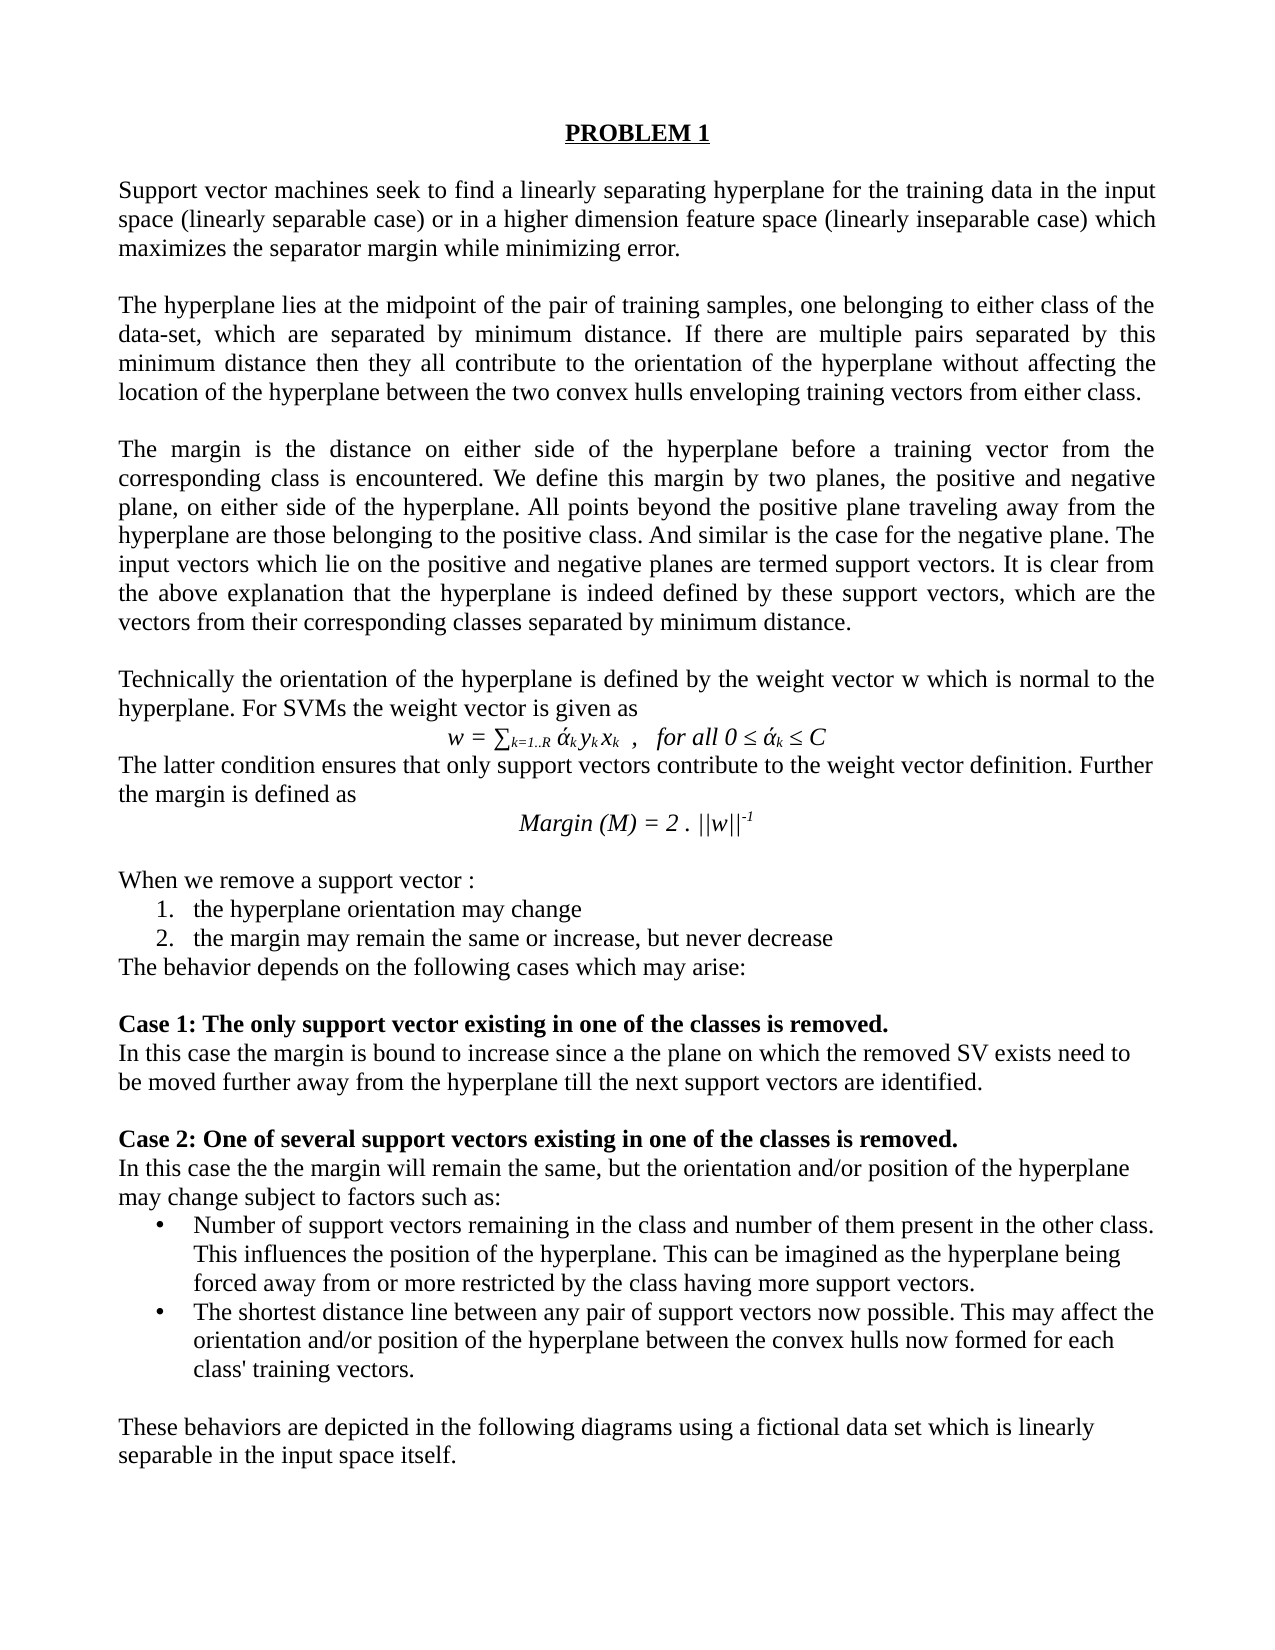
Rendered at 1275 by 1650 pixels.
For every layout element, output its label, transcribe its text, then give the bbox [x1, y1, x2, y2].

list The shortest distance line between any pair of support vectors now possible. This may affect the orientation and/or position of the hyperplane between the convex hulls now formed for each class' training vectors. [156, 1297, 1157, 1383]
text w = ∑k=1..R άk yk xk , for all 0 ≤ άk ≤ C [118, 722, 1157, 751]
text When we remove a support vector : [118, 866, 1157, 894]
list the hyperplane orientation may change [156, 894, 1157, 923]
text Technically the orientation of the hyperplane is defined by the weight vector w which is normal to the hyperplane. For SVMs the weight vector is given as [118, 664, 1157, 722]
list the margin may remain the same or increase, but never decrease [156, 923, 1157, 952]
text The hyperplane lies at the midpoint of the pair of training samples, one belonging to either class of the data-set, which are separated by minimum distance. If there are multiple pairs separated by this minimum distance then they all contribute to the orientation of the hyperplane without affecting the location of the hyperplane between the two convex hulls enveloping training vectors from either class. [118, 291, 1157, 406]
text Margin (M) = 2 . ||w||-1 [118, 808, 1157, 837]
text In this case the margin is bound to increase since a the plane on which the removed SV exists need to be moved further away from the hyperplane till the next support vectors are identified. [118, 1038, 1157, 1096]
text The margin is the distance on either side of the hyperplane before a training vector from the corresponding class is encountered. We define this margin by two planes, the positive and negative plane, on either side of the hyperplane. All points beyond the positive plane traveling away from the hyperplane are those belonging to the positive class. And similar is the case for the negative plane. The input vectors which lie on the positive and negative planes are termed support vectors. It is clear from the above explanation that the hyperplane is indeed defined by these support vectors, which are the vectors from their corresponding classes separated by minimum distance. [118, 434, 1157, 636]
text Support vector machines seek to find a linearly separating hyperplane for the training data in the input space (linearly separable case) or in a higher dimension feature space (linearly inseparable case) which maximizes the separator margin while minimizing error. [118, 176, 1157, 262]
text The behavior depends on the following cases which may arise: [118, 952, 1157, 981]
text Case 1: The only support vector existing in one of the classes is removed. [118, 1009, 1157, 1038]
text Case 2: One of several support vectors existing in one of the classes is removed. [118, 1124, 1157, 1153]
text In this case the the margin will remain the same, but the orientation and/or position of the hyperplane may change subject to factors such as: [118, 1153, 1157, 1211]
text These behaviors are depicted in the following diagrams using a fictional data set which is linearly separable in the input space itself. [118, 1412, 1157, 1469]
list Number of support vectors remaining in the class and number of them present in the other class. This influences the position of the hyperplane. This can be imagined as the hyperplane being forced away from or more restricted by the class having more support vectors. [156, 1211, 1157, 1297]
text PROBLEM 1 [118, 118, 1157, 147]
text The latter condition ensures that only support vectors contribute to the weight vector definition. Further the margin is defined as [118, 751, 1157, 808]
